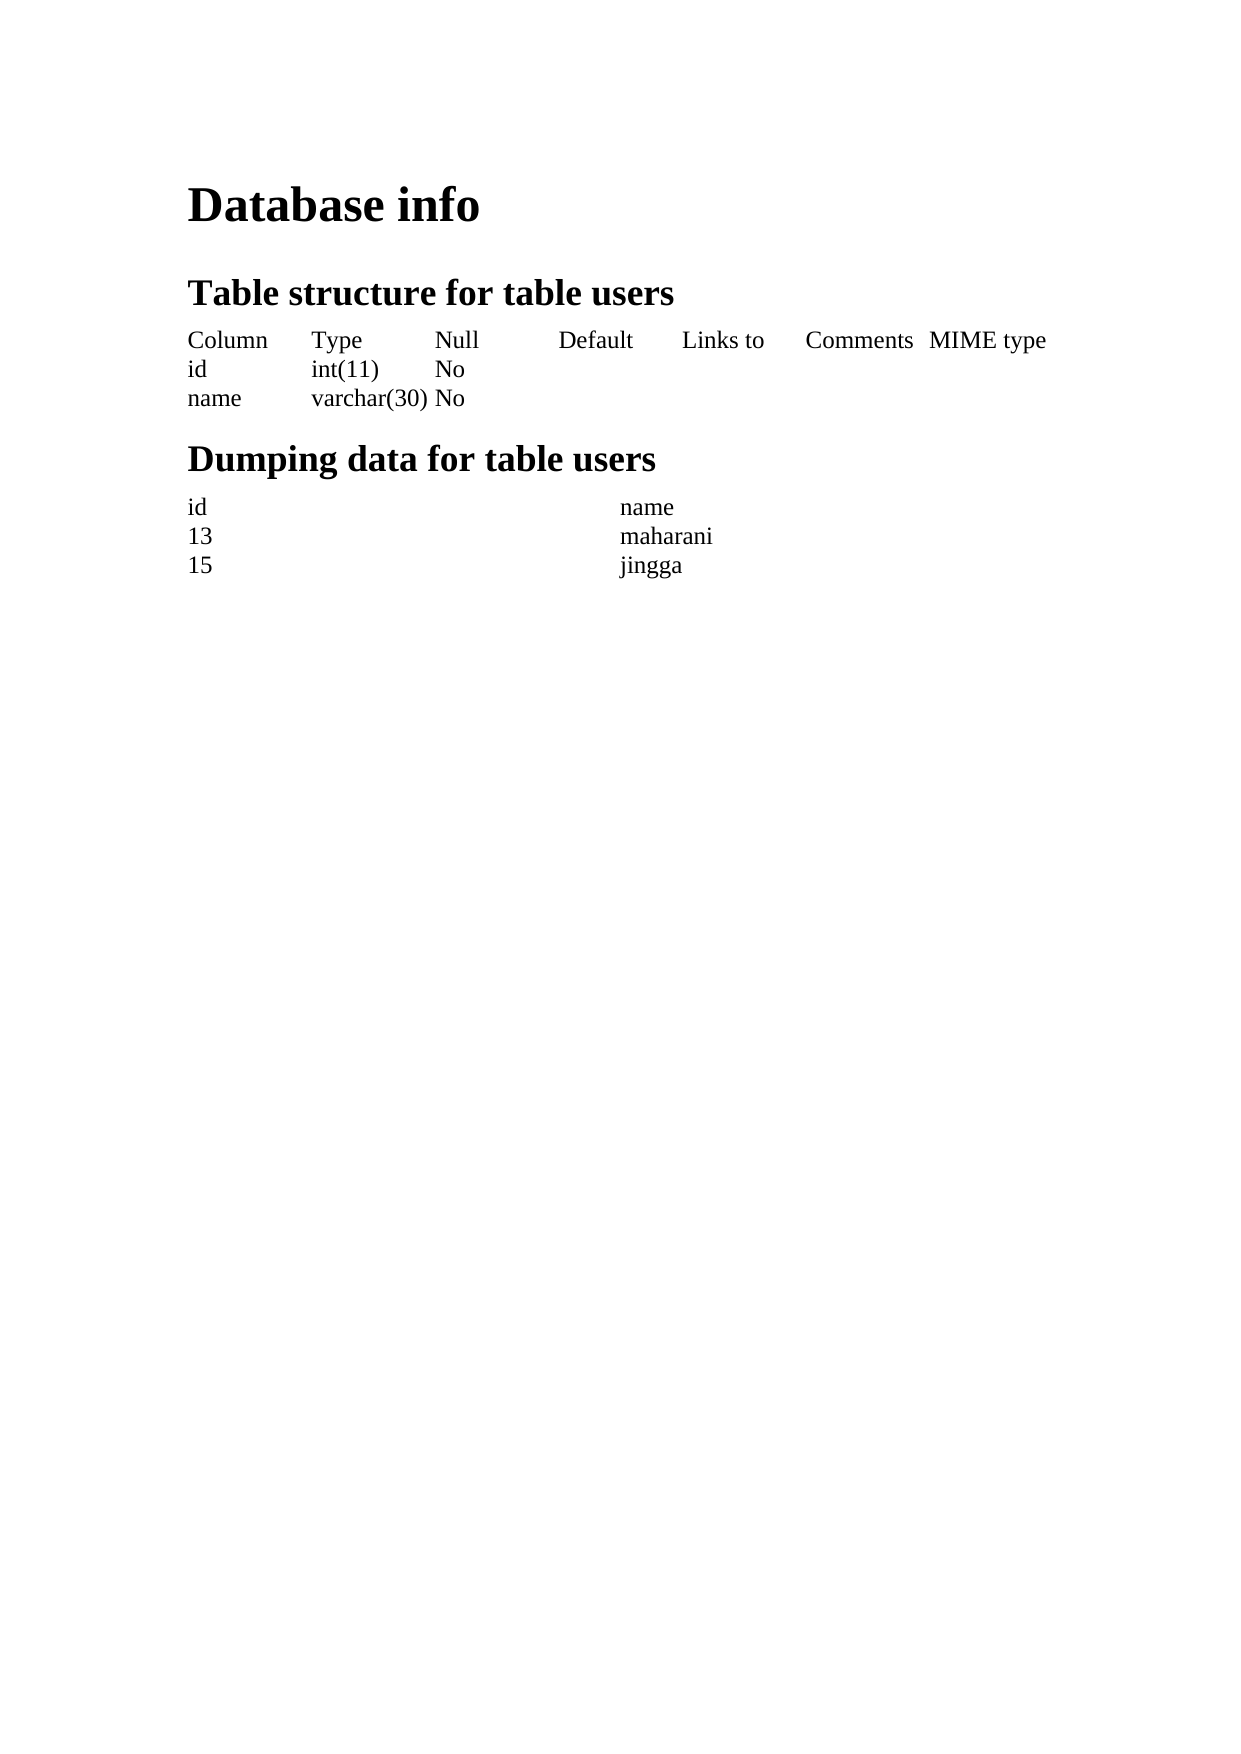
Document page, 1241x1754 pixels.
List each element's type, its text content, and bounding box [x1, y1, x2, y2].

table_cell name [188, 383, 311, 412]
table_cell [558, 354, 682, 383]
table_cell 13 [188, 521, 620, 550]
table_cell id [188, 354, 311, 383]
table_cell [805, 354, 929, 383]
table_cell int(11) [311, 354, 434, 383]
table_header Comments [805, 326, 929, 354]
table_cell No [435, 383, 558, 412]
table_header Null [435, 326, 558, 354]
subtitle Database info [187, 175, 1053, 232]
table_cell 15 [188, 550, 620, 579]
table_header name [620, 493, 1053, 521]
table_cell [682, 354, 805, 383]
table_cell jingga [620, 550, 1053, 579]
table_cell [558, 383, 682, 412]
table_cell [682, 383, 805, 412]
table_header Default [558, 326, 682, 354]
subtitle Table structure for table users [187, 270, 1053, 313]
table_cell varchar(30) [311, 383, 434, 412]
table_header Type [311, 326, 434, 354]
table_header Column [188, 326, 311, 354]
table_header Links to [682, 326, 805, 354]
table_cell [805, 383, 929, 412]
table_header MIME type [929, 326, 1053, 354]
table_header id [188, 493, 620, 521]
subtitle Dumping data for table users [187, 437, 1053, 480]
table_cell No [435, 354, 558, 383]
table_cell maharani [620, 521, 1053, 550]
